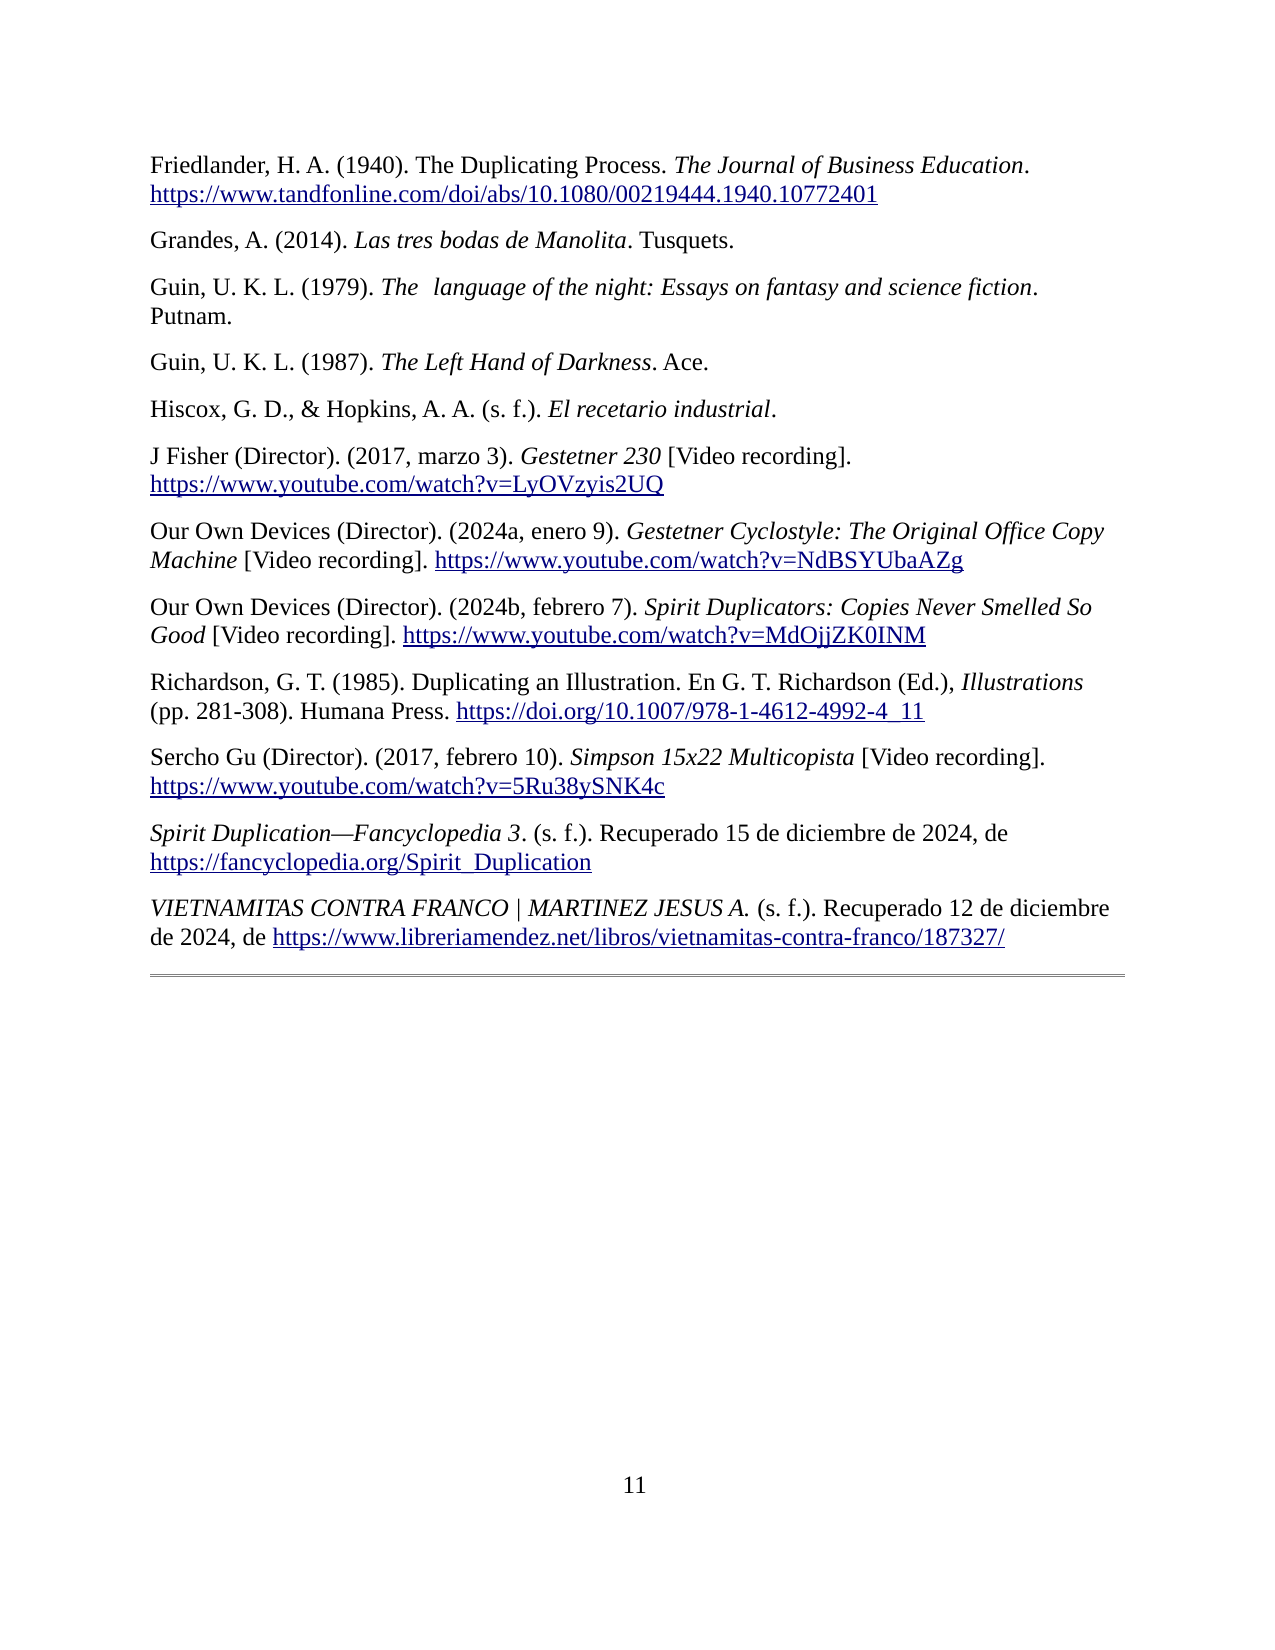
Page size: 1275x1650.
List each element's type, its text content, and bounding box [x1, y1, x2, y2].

text Guin, U. K. L. (1979). The language of the night: Essays on fantasy and science fiction. Putnam. [150, 272, 1125, 329]
text Richardson, G. T. (1985). Duplicating an Illustration. En G. T. Richardson (Ed.), Illustrations (pp. 281-308). Humana Press. https://doi.org/10.1007/978-1-4612-4992-4_11 [150, 667, 1125, 724]
text Our Own Devices (Director). (2024b, febrero 7). Spirit Duplicators: Copies Never Smelled So Good [Video recording]. https://www.youtube.com/watch?v=MdOjjZK0INM [150, 592, 1125, 649]
text Spirit Duplication—Fancyclopedia 3. (s. f.). Recuperado 15 de diciembre de 2024, de https://fancyclopedia.org/Spirit_Duplication [150, 818, 1125, 875]
text VIETNAMITAS CONTRA FRANCO | MARTINEZ JESUS A. (s. f.). Recuperado 12 de diciembre de 2024, de https://www.libreriamendez.net/libros/vietnamitas-contra-franco/187327/ [150, 893, 1125, 951]
text Guin, U. K. L. (1987). The Left Hand of Darkness. Ace. [150, 347, 1125, 376]
text Sercho Gu (Director). (2017, febrero 10). Simpson 15x22 Multicopista [Video recording]. https://www.youtube.com/watch?v=5Ru38ySNK4c [150, 742, 1125, 800]
text Friedlander, H. A. (1940). The Duplicating Process. The Journal of Business Education. https://www.tandfonline.com/doi/abs/10.1080/00219444.1940.10772401 [150, 150, 1125, 207]
text J Fisher (Director). (2017, marzo 3). Gestetner 230 [Video recording]. https://www.youtube.com/watch?v=LyOVzyis2UQ [150, 441, 1125, 498]
text Our Own Devices (Director). (2024a, enero 9). Gestetner Cyclostyle: The Original Office Copy Machine [Video recording]. https://www.youtube.com/watch?v=NdBSYUbaAZg [150, 516, 1125, 574]
text Hiscox, G. D., & Hopkins, A. A. (s. f.). El recetario industrial. [150, 394, 1125, 423]
text Grandes, A. (2014). Las tres bodas de Manolita. Tusquets. [150, 225, 1125, 254]
